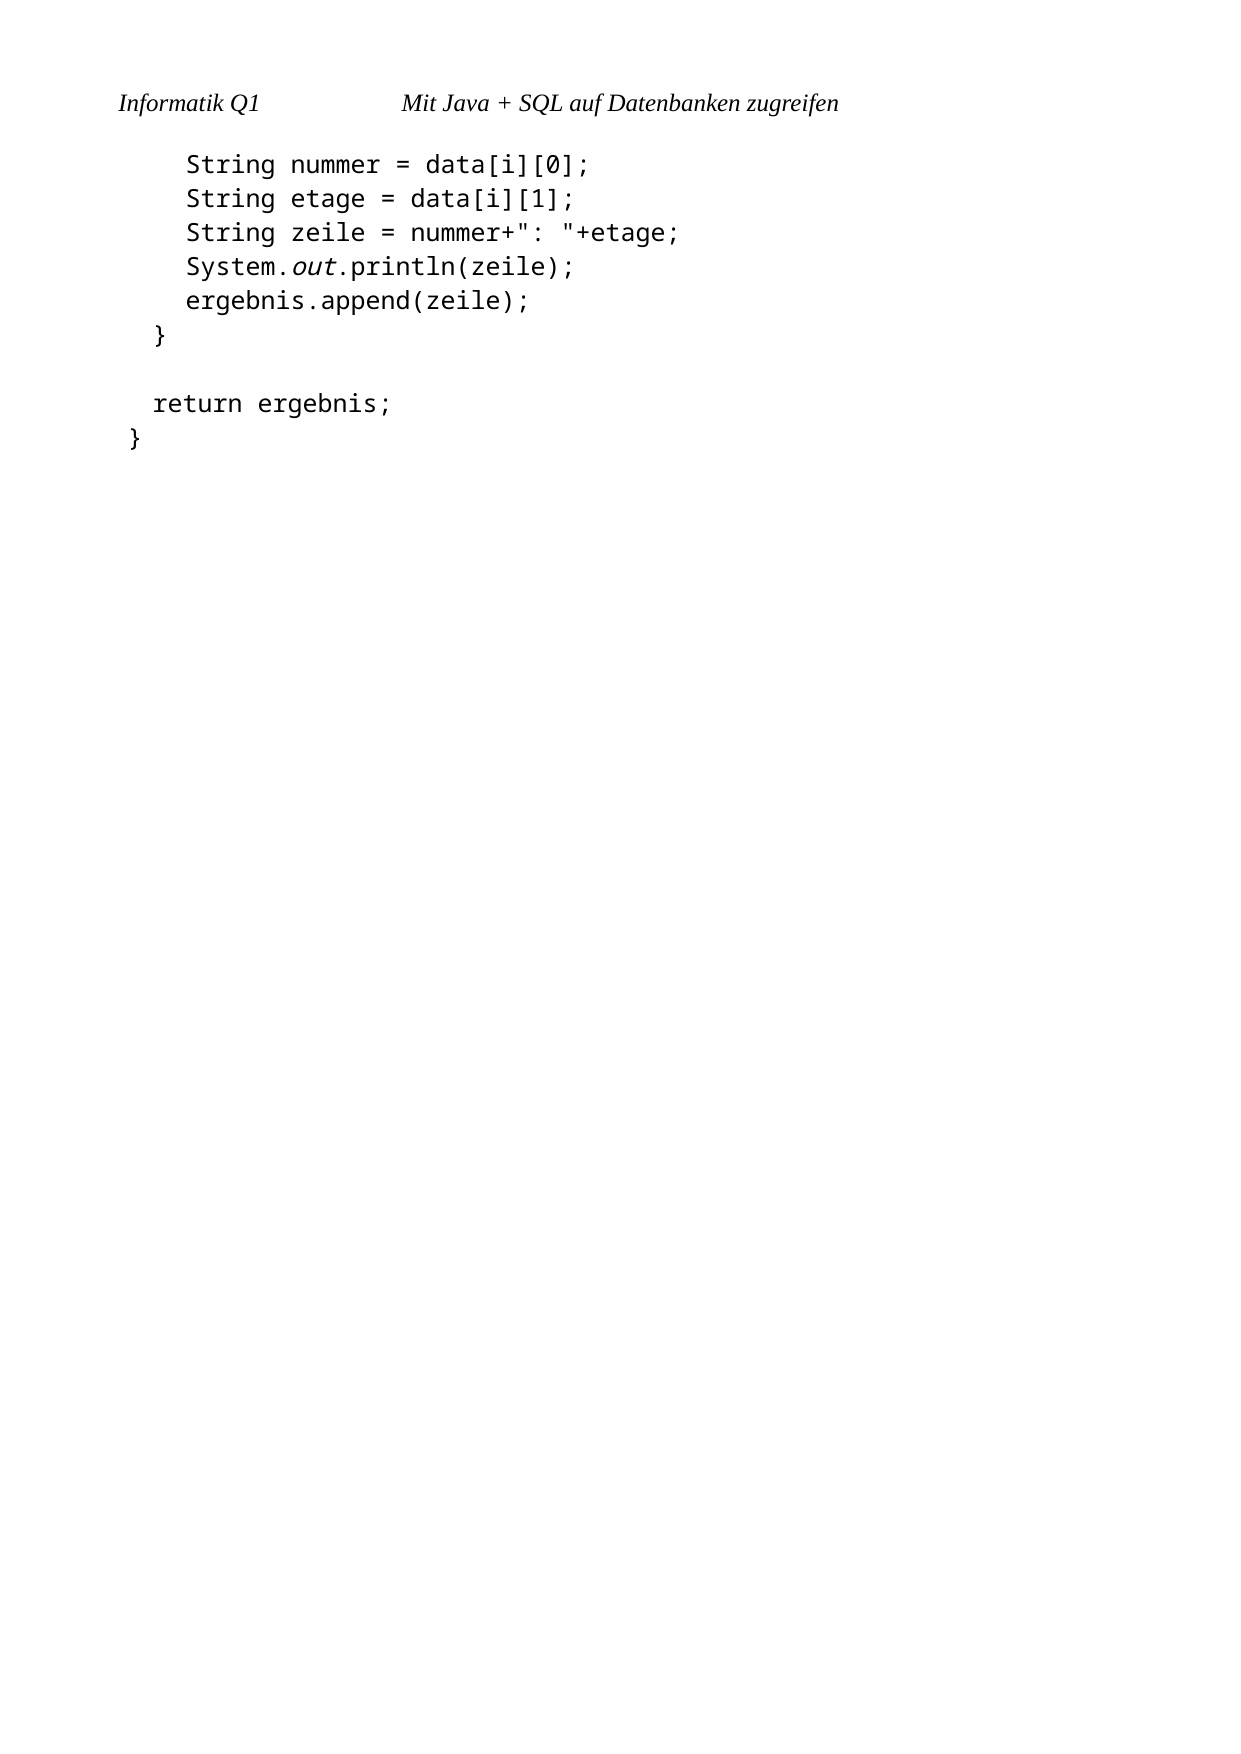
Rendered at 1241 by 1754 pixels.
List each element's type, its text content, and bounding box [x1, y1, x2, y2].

text } [118, 317, 1122, 351]
text System.out.println(zeile); [118, 249, 1122, 283]
text ergebnis.append(zeile); [118, 283, 1122, 317]
text return ergebnis; [118, 385, 1122, 419]
text } [118, 419, 1122, 453]
text String zeile = nummer+": "+etage; [118, 215, 1122, 249]
text String nummer = data[i][0]; [118, 147, 1122, 181]
text String etage = data[i][1]; [118, 181, 1122, 215]
